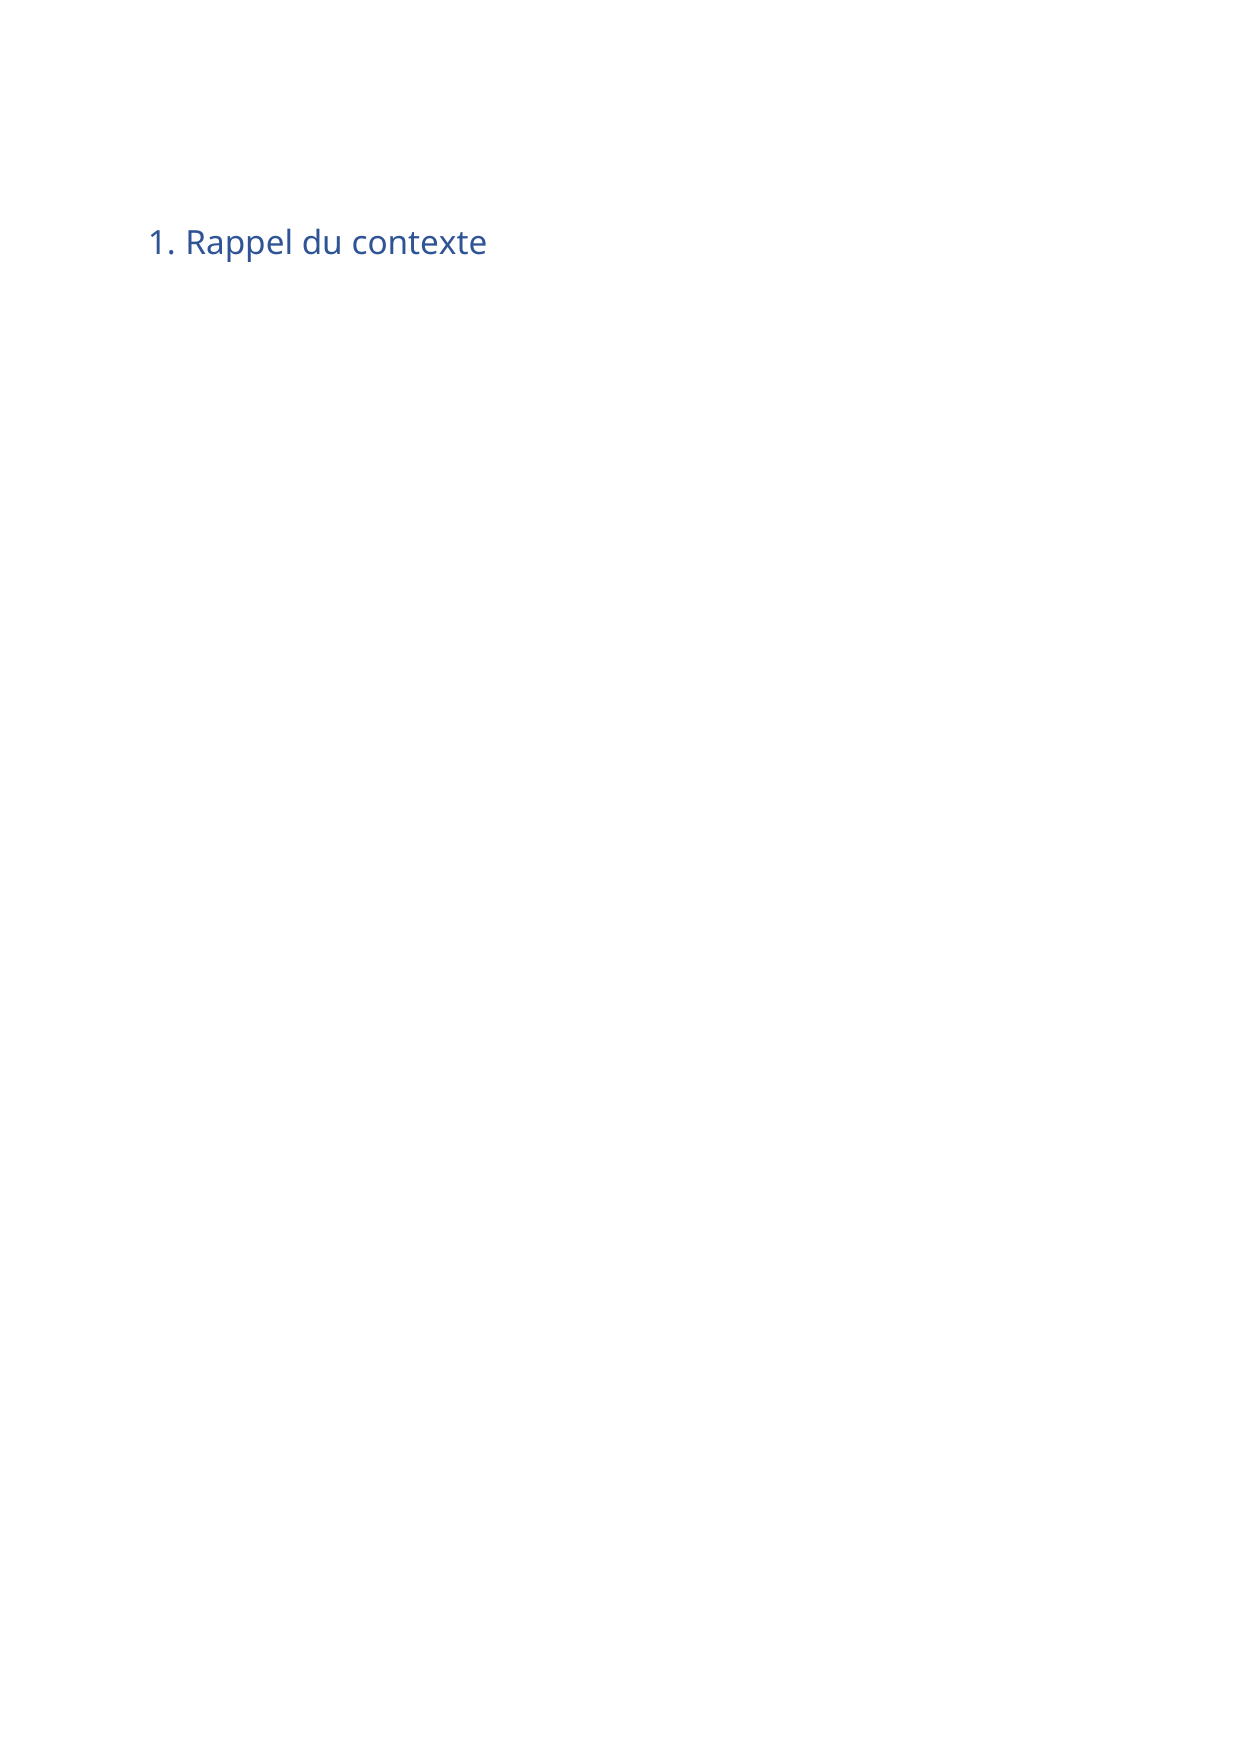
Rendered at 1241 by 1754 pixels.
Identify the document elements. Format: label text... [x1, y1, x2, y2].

list Rappel du contexte [148, 219, 1093, 264]
